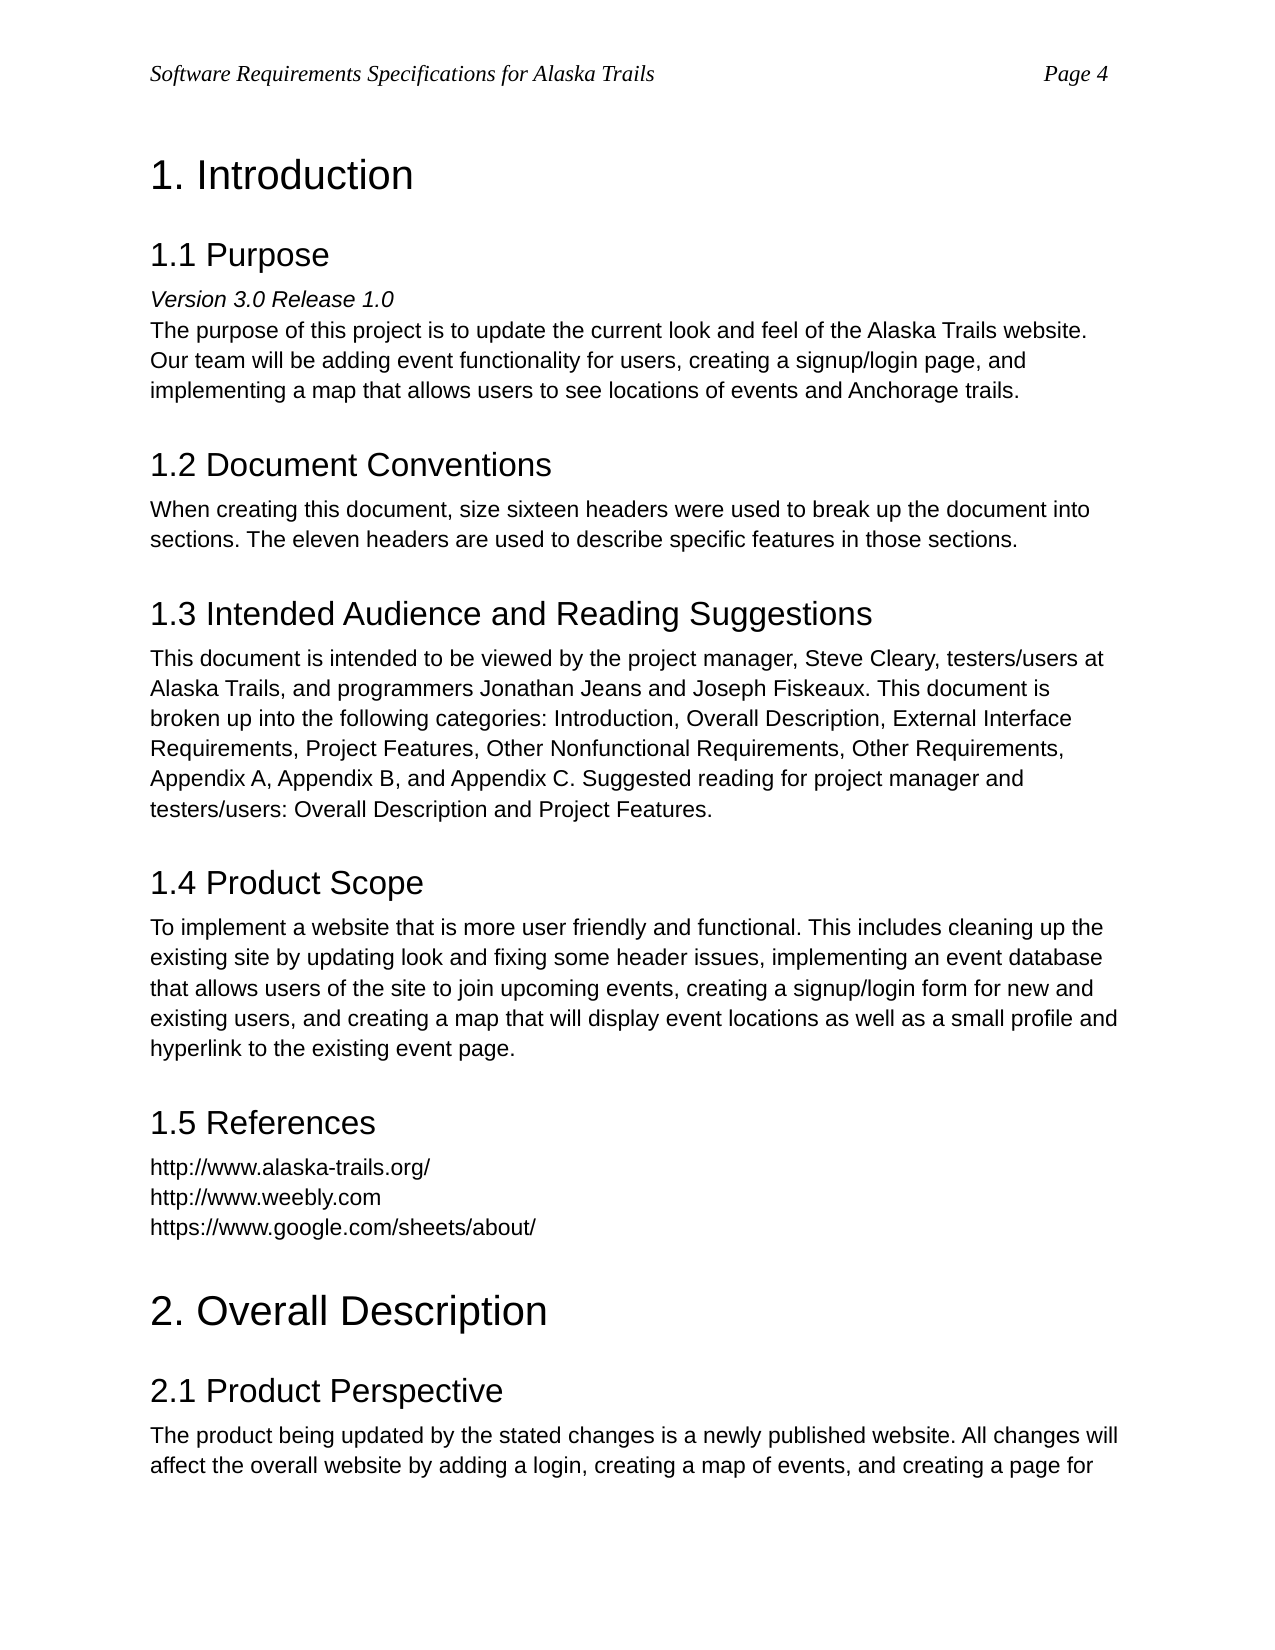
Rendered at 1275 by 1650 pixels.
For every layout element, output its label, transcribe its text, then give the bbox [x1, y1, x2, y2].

subtitle 1.5 References [150, 1103, 1125, 1141]
subtitle 1.4 Product Scope [150, 863, 1125, 902]
text To implement a website that is more user friendly and functional. This includes cleaning up the existing site by updating look and fixing some header issues, implementing an event database that allows users of the site to join upcoming events, creating a signup/login form for new and existing users, and creating a map that will display event locations as well as a small profile and hyperlink to the existing event page. [150, 914, 1125, 1061]
text This document is intended to be viewed by the project manager, Steve Cleary, testers/users at Alaska Trails, and programmers Jonathan Jeans and Joseph Fiskeaux. This document is broken up into the following categories: Introduction, Overall Description, External Interface Requirements, Project Features, Other Nonfunctional Requirements, Other Requirements, Appendix A, Appendix B, and Appendix C. Suggested reading for project manager and testers/users: Overall Description and Project Features. [150, 644, 1125, 822]
text http://www.alaska-trails.org/ [150, 1154, 1125, 1180]
text https://www.google.com/sheets/about/ [150, 1214, 1125, 1240]
subtitle 2. Overall Description [150, 1286, 1125, 1334]
text Version 3.0 Release 1.0 [150, 286, 1125, 313]
subtitle 1.3 Intended Audience and Reading Suggestions [150, 593, 1125, 632]
subtitle 1. Introduction [150, 150, 1125, 198]
text The purpose of this project is to update the current look and feel of the Alaska Trails website. Our team will be adding event functionality for users, creating a signup/login page, and implementing a map that allows users to see locations of events and Anchorage trails. [150, 317, 1125, 403]
subtitle 1.1 Purpose [150, 235, 1125, 274]
text The product being updated by the stated changes is a newly published website. All changes will affect the overall website by adding a login, creating a map of events, and creating a page for [150, 1422, 1125, 1479]
subtitle 2.1 Product Perspective [150, 1371, 1125, 1410]
subtitle 1.2 Document Conventions [150, 445, 1125, 483]
text http://www.weebly.com [150, 1184, 1125, 1210]
text When creating this document, size sixteen headers were used to break up the document into sections. The eleven headers are used to describe specific features in those sections. [150, 496, 1125, 552]
